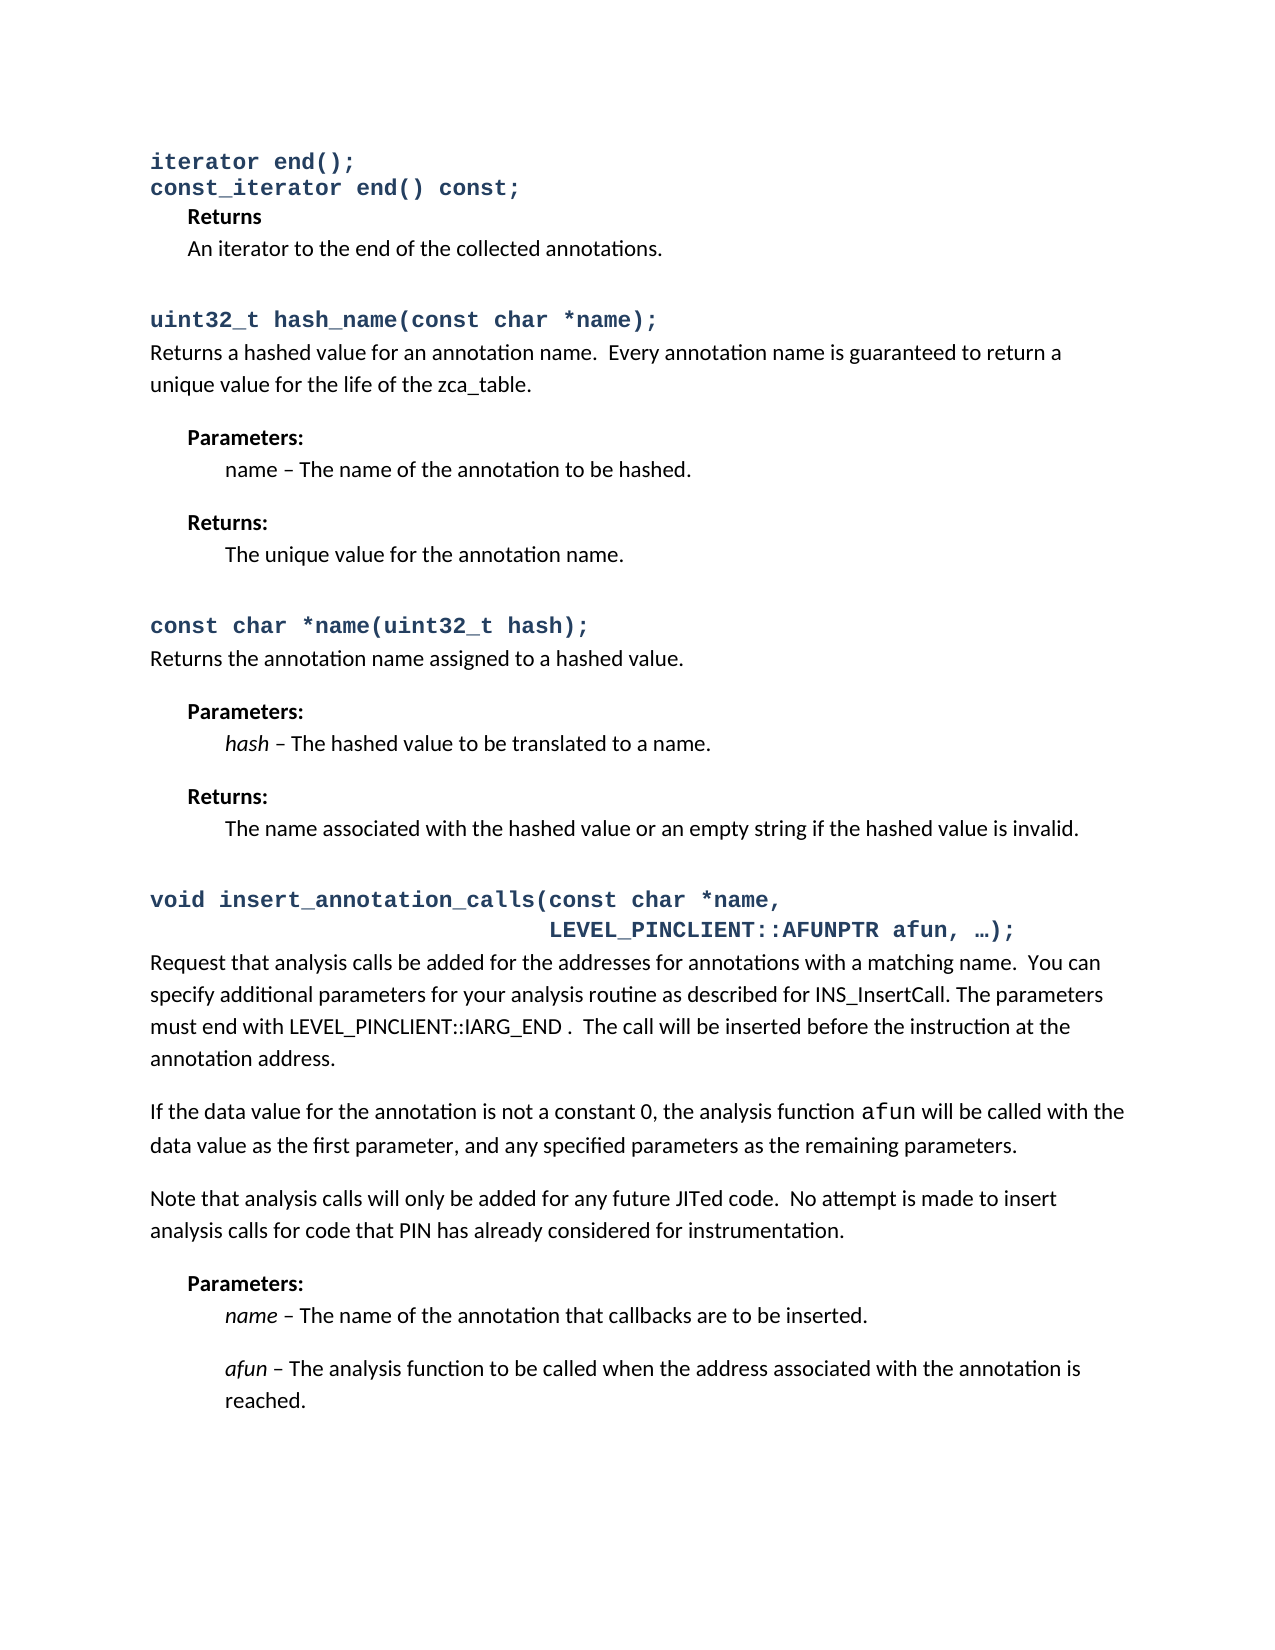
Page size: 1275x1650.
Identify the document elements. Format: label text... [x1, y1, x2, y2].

text Parameters: [187, 697, 1125, 725]
text Returns a hashed value for an annotation name. Every annotation name is guaranteed to return a unique value for the life of the zca_table. [150, 338, 1125, 398]
text iterator end(); const_iterator end() const; [150, 150, 1125, 202]
text Parameters: [187, 423, 1125, 451]
text If the data value for the annotation is not a constant 0, the analysis function afun will be called with the data value as the first parameter, and any specified parameters as the remaining parameters. [150, 1097, 1125, 1159]
text Returns: [187, 782, 1125, 810]
subtitle const char *name(uint32_t hash); [150, 614, 1125, 640]
text hash – The hashed value to be translated to a name. [225, 729, 1125, 757]
text Note that analysis calls will only be added for any future JITed code. No attempt is made to insert analysis calls for code that PIN has already considered for instrumentation. [150, 1184, 1125, 1244]
text Returns the annotation name assigned to a hashed value. [150, 644, 1125, 672]
text The name associated with the hashed value or an empty string if the hashed value is invalid. [225, 814, 1125, 842]
text The unique value for the annotation name. [225, 540, 1125, 568]
text An iterator to the end of the collected annotations. [187, 234, 1125, 262]
text name – The name of the annotation to be hashed. [225, 455, 1125, 483]
text afun – The analysis function to be called when the address associated with the annotation is reached. [225, 1354, 1125, 1414]
text name – The name of the annotation that callbacks are to be inserted. [225, 1301, 1125, 1329]
text Returns [187, 202, 1125, 230]
text Returns: [187, 508, 1125, 536]
text Parameters: [187, 1269, 1125, 1297]
text Request that analysis calls be added for the addresses for annotations with a matching name. You can specify additional parameters for your analysis routine as described for INS_InsertCall. The parameters must end with LEVEL_PINCLIENT::IARG_END . The call will be inserted before the instruction at the annotation address. [150, 948, 1125, 1072]
subtitle uint32_t hash_name(const char *name); [150, 308, 1125, 334]
subtitle void insert_annotation_calls(const char *name, LEVEL_PINCLIENT::AFUNPTR afun, …); [150, 888, 1125, 944]
